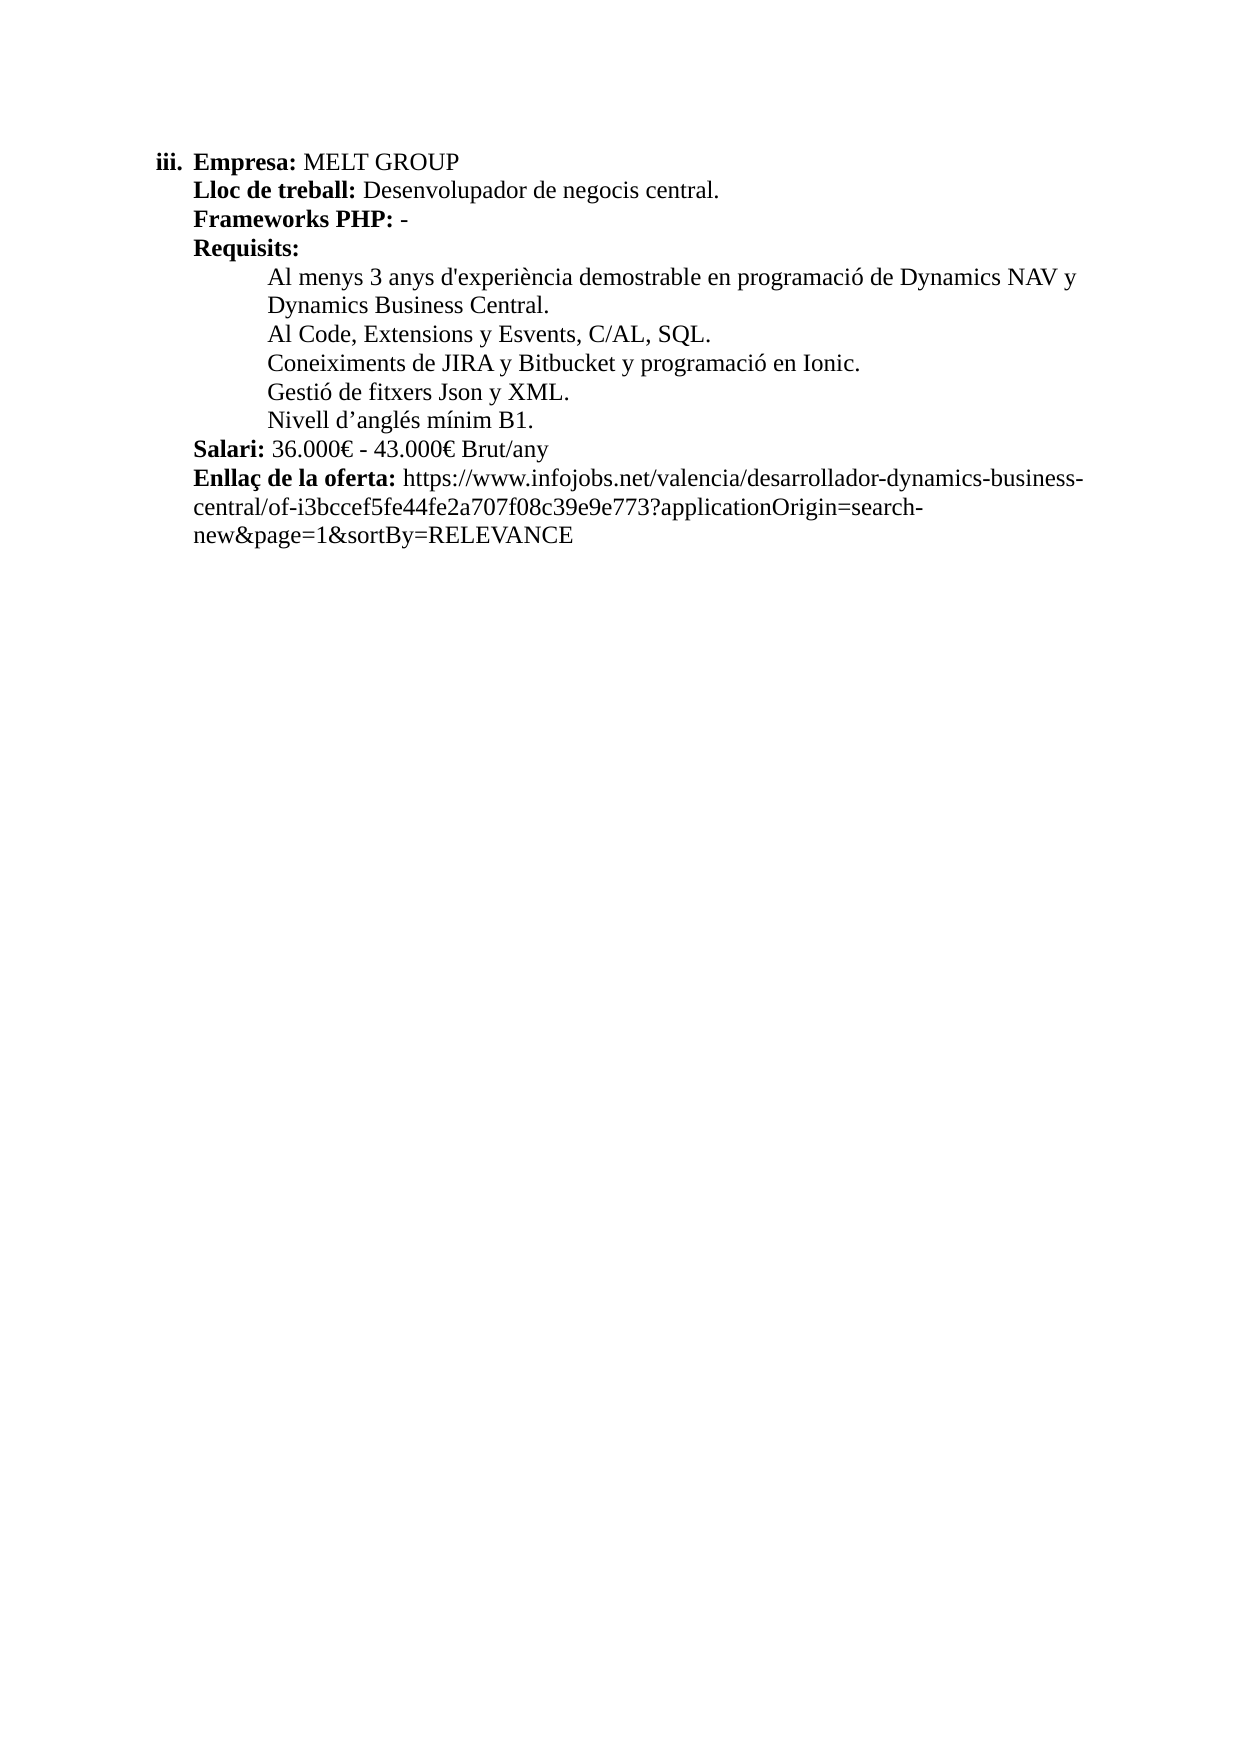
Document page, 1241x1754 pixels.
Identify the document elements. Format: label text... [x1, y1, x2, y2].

list Enllaç de la oferta: https://www.infojobs.net/valencia/desarrollador-dynamics-business-central/of-i3bccef5fe44fe2a707f08c39e9e773?applicationOrigin=search-new&page=1&sortBy=RELEVANCE [156, 463, 1122, 549]
list Salari: 36.000€ - 43.000€ Brut/any [156, 434, 1122, 463]
list Frameworks PHP: - [156, 204, 1122, 233]
list Empresa: MELT GROUP [156, 147, 1122, 176]
list Requisits: Al menys 3 anys d'experiència demostrable en programació de Dynamics NAV y Dynamics Business Central. Al Code, Extensions y Esvents, C/AL, SQL. Coneiximents de JIRA y Bitbucket y programació en Ionic. Gestió de fitxers Json y XML. Nivell d’anglés mínim B1. [156, 233, 1122, 434]
list Lloc de treball: Desenvolupador de negocis central. [156, 176, 1122, 204]
